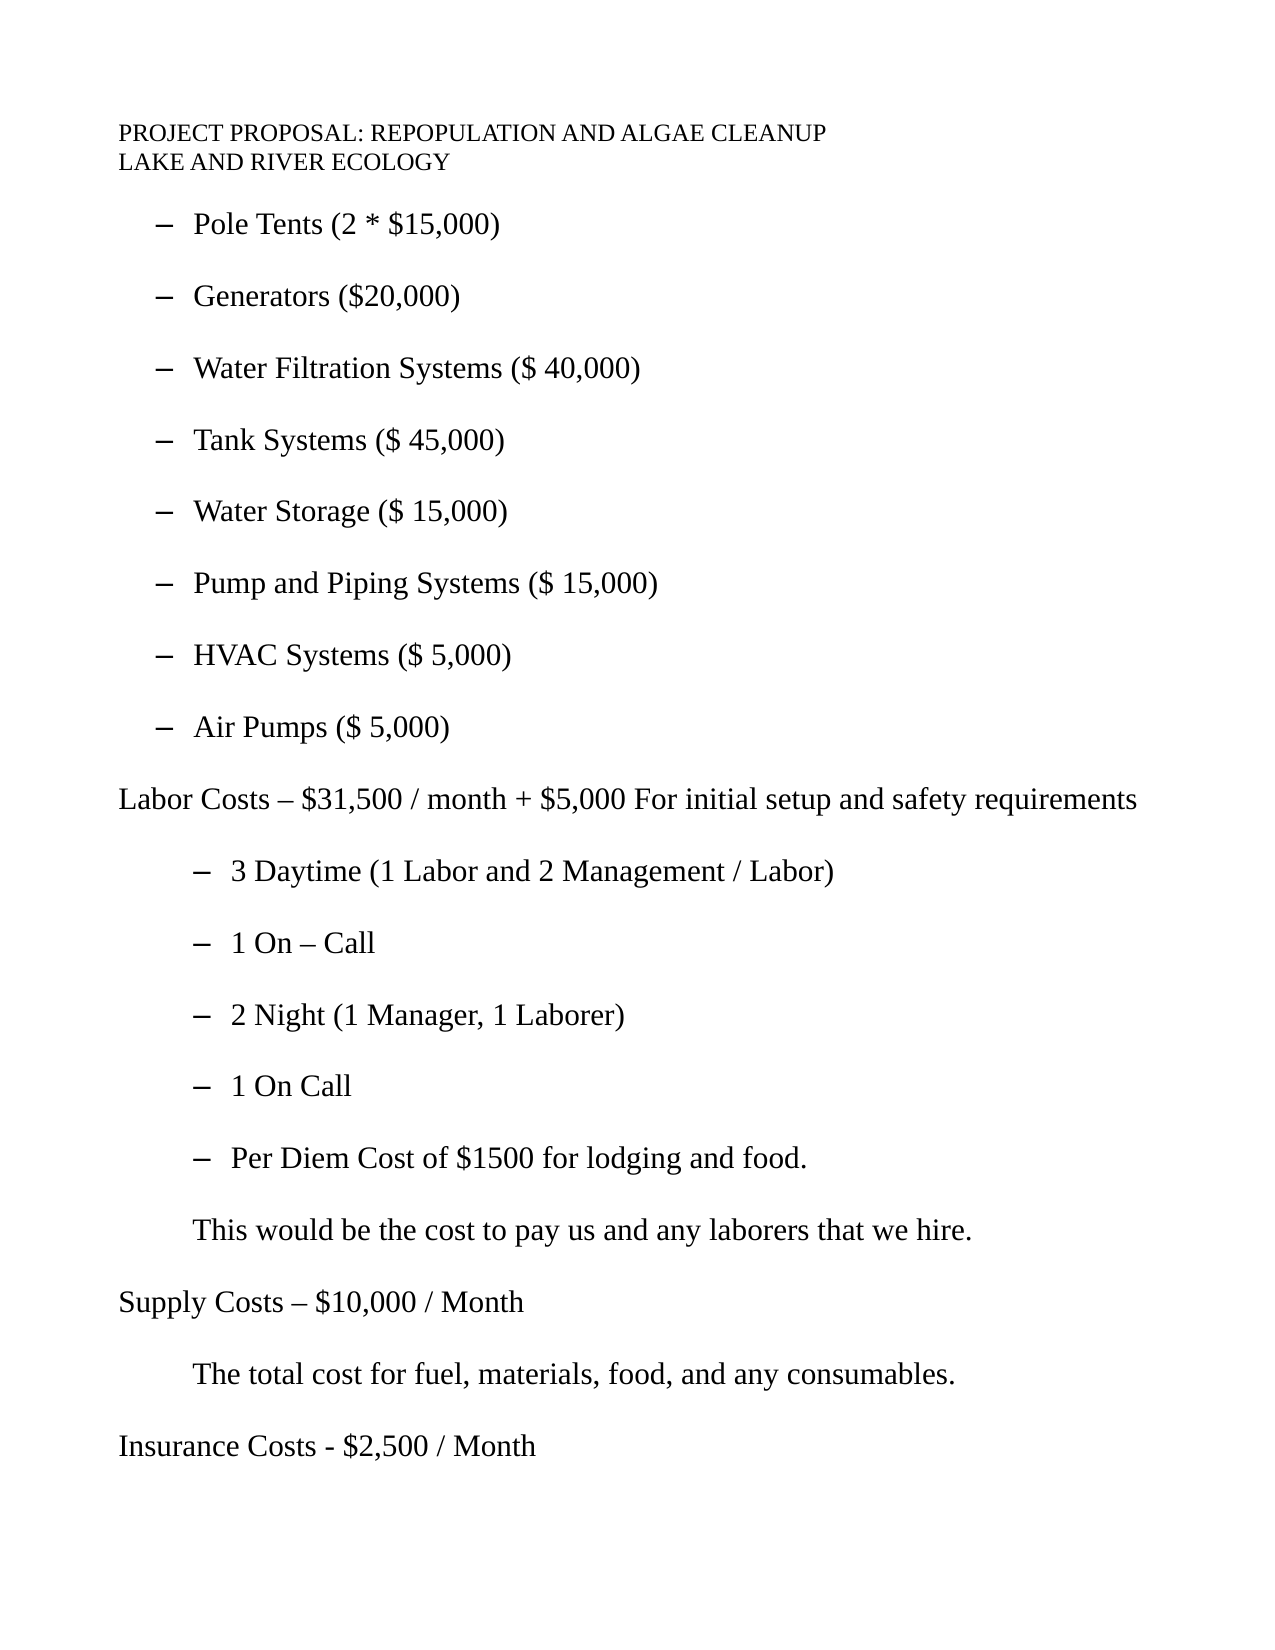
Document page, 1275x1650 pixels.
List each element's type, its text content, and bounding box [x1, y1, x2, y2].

list 2 Night (1 Manager, 1 Laborer) [193, 996, 1157, 1032]
text Supply Costs – $10,000 / Month [118, 1283, 1157, 1319]
list Per Diem Cost of $1500 for lodging and food. [193, 1139, 1157, 1175]
list Pump and Piping Systems ($ 15,000) [156, 564, 1157, 600]
list 3 Daytime (1 Labor and 2 Management / Labor) [193, 852, 1157, 888]
list Air Pumps ($ 5,000) [156, 708, 1157, 744]
list Water Filtration Systems ($ 40,000) [156, 349, 1157, 385]
list Pole Tents (2 * $15,000) [156, 205, 1157, 241]
list Tank Systems ($ 45,000) [156, 421, 1157, 457]
text Insurance Costs - $2,500 / Month [118, 1427, 1157, 1463]
text Labor Costs – $31,500 / month + $5,000 For initial setup and safety requirements [118, 780, 1157, 816]
list 1 On Call [193, 1068, 1157, 1103]
list Water Storage ($ 15,000) [156, 493, 1157, 528]
list Generators ($20,000) [156, 277, 1157, 313]
list 1 On – Call [193, 924, 1157, 960]
list HVAC Systems ($ 5,000) [156, 636, 1157, 672]
text The total cost for fuel, materials, food, and any consumables. [118, 1355, 1157, 1391]
text This would be the cost to pay us and any laborers that we hire. [118, 1211, 1157, 1247]
